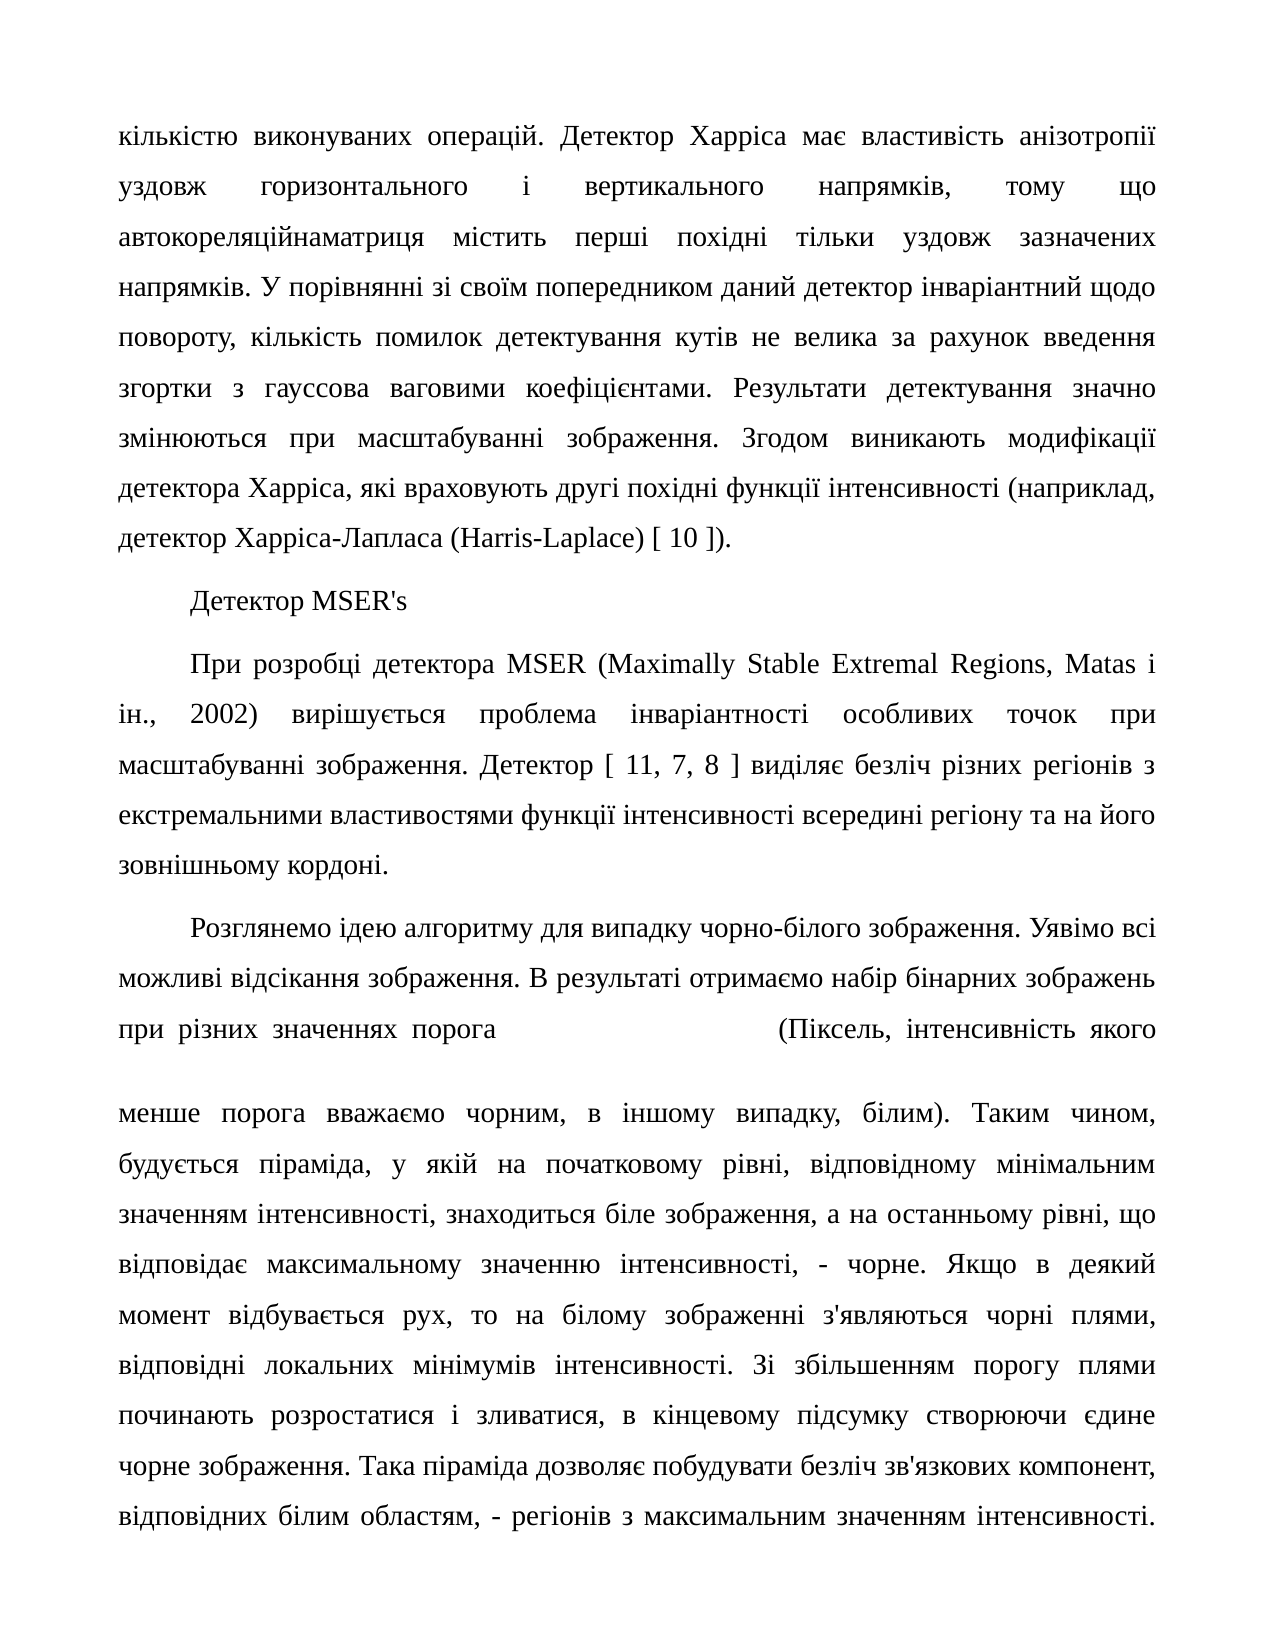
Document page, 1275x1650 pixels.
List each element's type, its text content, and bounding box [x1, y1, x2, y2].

text кількістю виконуваних операцій. Детектор Харріса має властивість анізотропії уздовж горизонтального і вертикального напрямків, тому що автокореляційнаматриця містить перші похідні тільки уздовж зазначених напрямків. У порівнянні зі своїм попередником даний детектор інваріантний щодо повороту, кількість помилок детектування кутів не велика за рахунок введення згортки з гауссова ваговими коефіцієнтами. Результати детектування значно змінюються при масштабуванні зображення. Згодом виникають модифікації детектора Харріса, які враховують другі похідні функції інтенсивності (наприклад, детектор Харріса-Лапласа (Harris-Laplace) [ 10 ]). [118, 118, 1157, 554]
text Розглянемо ідею алгоритму для випадку чорно-білого зображення. Уявімо всі можливі відсікання зображення. В результаті отримаємо набір бінарних зображень при різних значеннях порога (Піксель, інтенсивність якого менше порога вважаємо чорним, в іншому випадку, білим). Таким чином, будується піраміда, у якій на початковому рівні, відповідному мінімальним значенням інтенсивності, знаходиться біле зображення, а на останньому рівні, що відповідає максимальному значенню інтенсивності, - чорне. Якщо в деякий момент відбувається рух, то на білому зображенні з'являються чорні плями, відповідні локальних мінімумів інтенсивності. Зі збільшенням порогу плями починають розростатися і зливатися, в кінцевому підсумку створюючи єдине чорне зображення. Така піраміда дозволяє побудувати безліч зв'язкових компонент, відповідних білим областям, - регіонів з максимальним значенням інтенсивності. [118, 910, 1157, 1532]
text При розробці детектора MSER (Maximally Stable Extremal Regions, Matas і ін., 2002) вирішується проблема інваріантності особливих точок при масштабуванні зображення. Детектор [ 11, 7, 8 ] виділяє безліч різних регіонів з екстремальними властивостями функції інтенсивності всередині регіону та на його зовнішньому кордоні. [118, 646, 1157, 881]
text Детектор MSER's [118, 583, 1157, 617]
